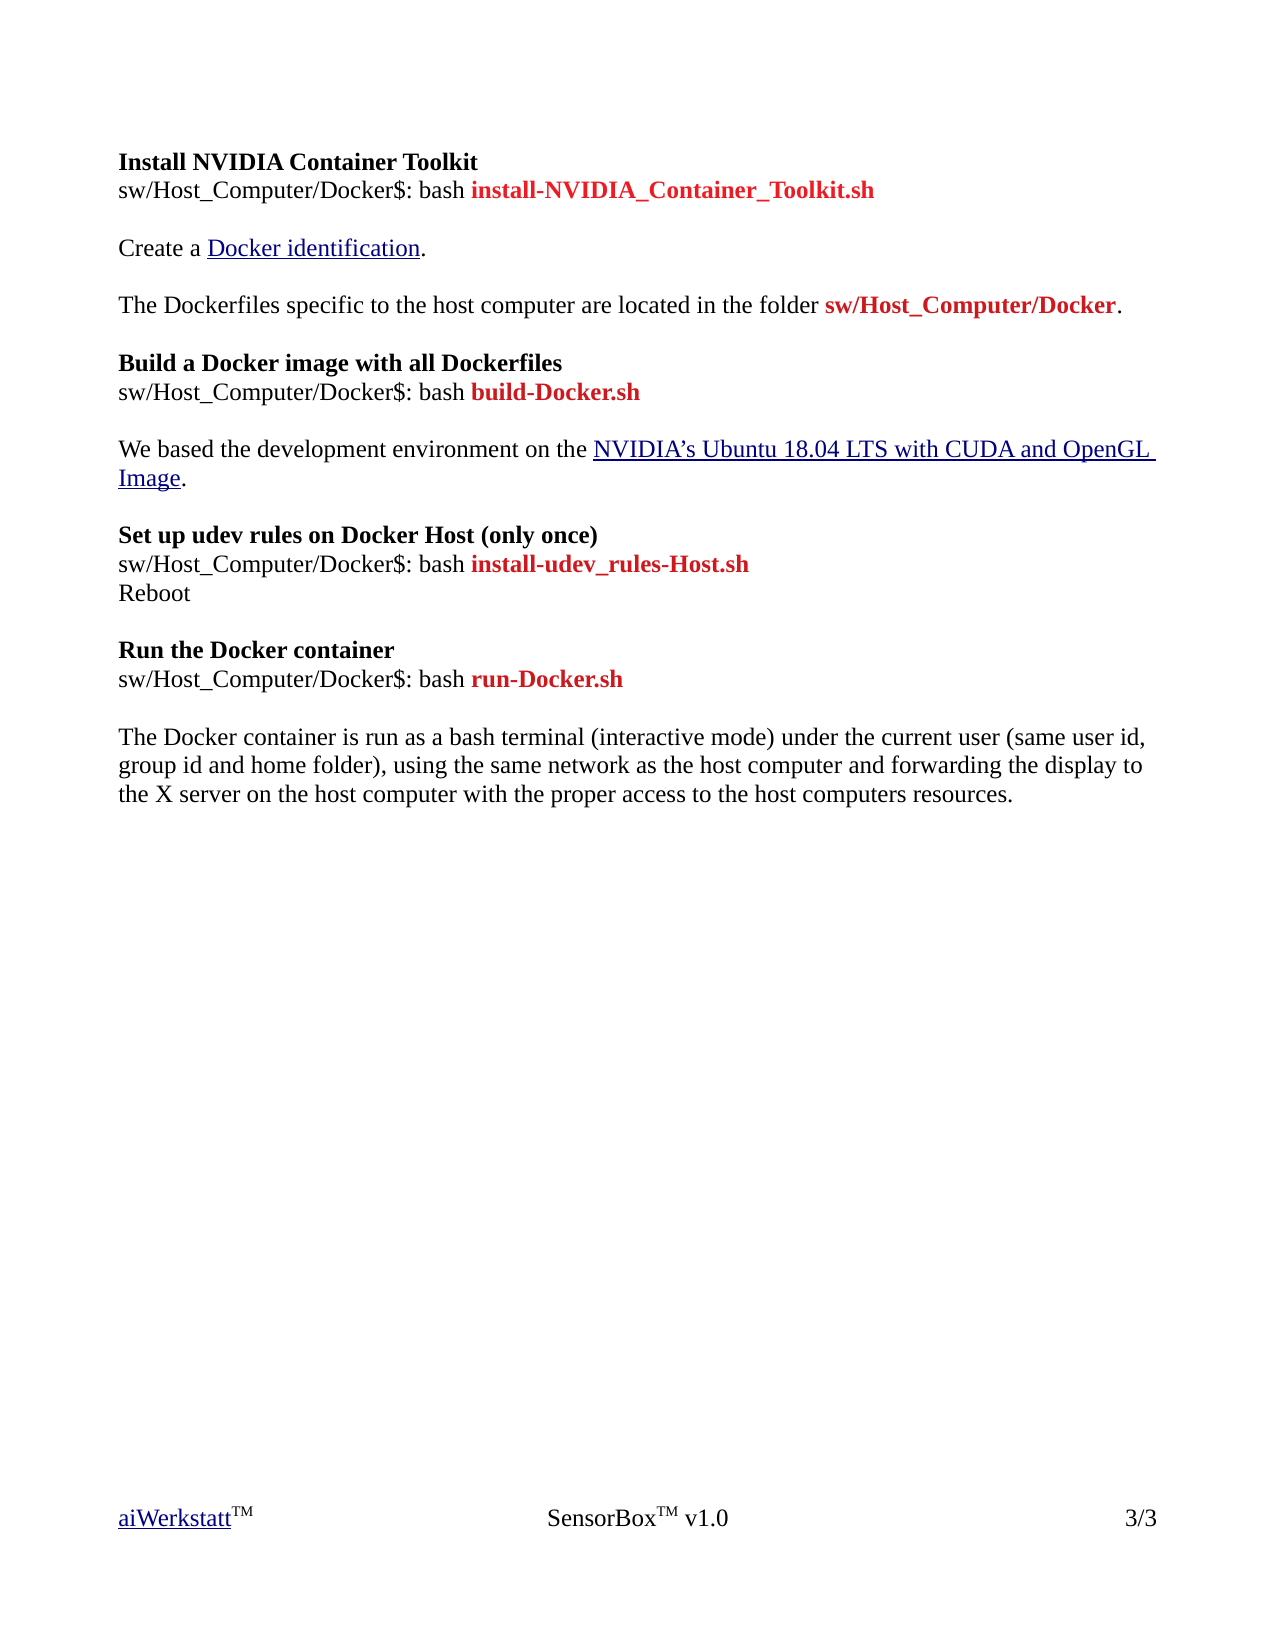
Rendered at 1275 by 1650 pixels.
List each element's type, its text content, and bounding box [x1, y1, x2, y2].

text The Docker container is run as a bash terminal (interactive mode) under the current user (same user id, group id and home folder), using the same network as the host computer and forwarding the display to the X server on the host computer with the proper access to the host computers resources. [118, 722, 1157, 808]
text We based the development environment on the NVIDIA’s Ubuntu 18.04 LTS with CUDA and OpenGL Image. [118, 434, 1157, 492]
text sw/Host_Computer/Docker$: bash install-udev_rules-Host.sh [118, 549, 1157, 578]
text Run the Docker container [118, 636, 1157, 664]
text Build a Docker image with all Dockerfiles [118, 348, 1157, 377]
text Create a Docker identification. [118, 233, 1157, 262]
text Set up udev rules on Docker Host (only once) [118, 521, 1157, 549]
text Reboot [118, 578, 1157, 607]
text sw/Host_Computer/Docker$: bash run-Docker.sh [118, 664, 1157, 693]
text The Dockerfiles specific to the host computer are located in the folder sw/Host_Computer/Docker. [118, 291, 1157, 319]
text sw/Host_Computer/Docker$: bash build-Docker.sh [118, 377, 1157, 406]
text sw/Host_Computer/Docker$: bash install-NVIDIA_Container_Toolkit.sh [118, 176, 1157, 204]
text Install NVIDIA Container Toolkit [118, 147, 1157, 176]
